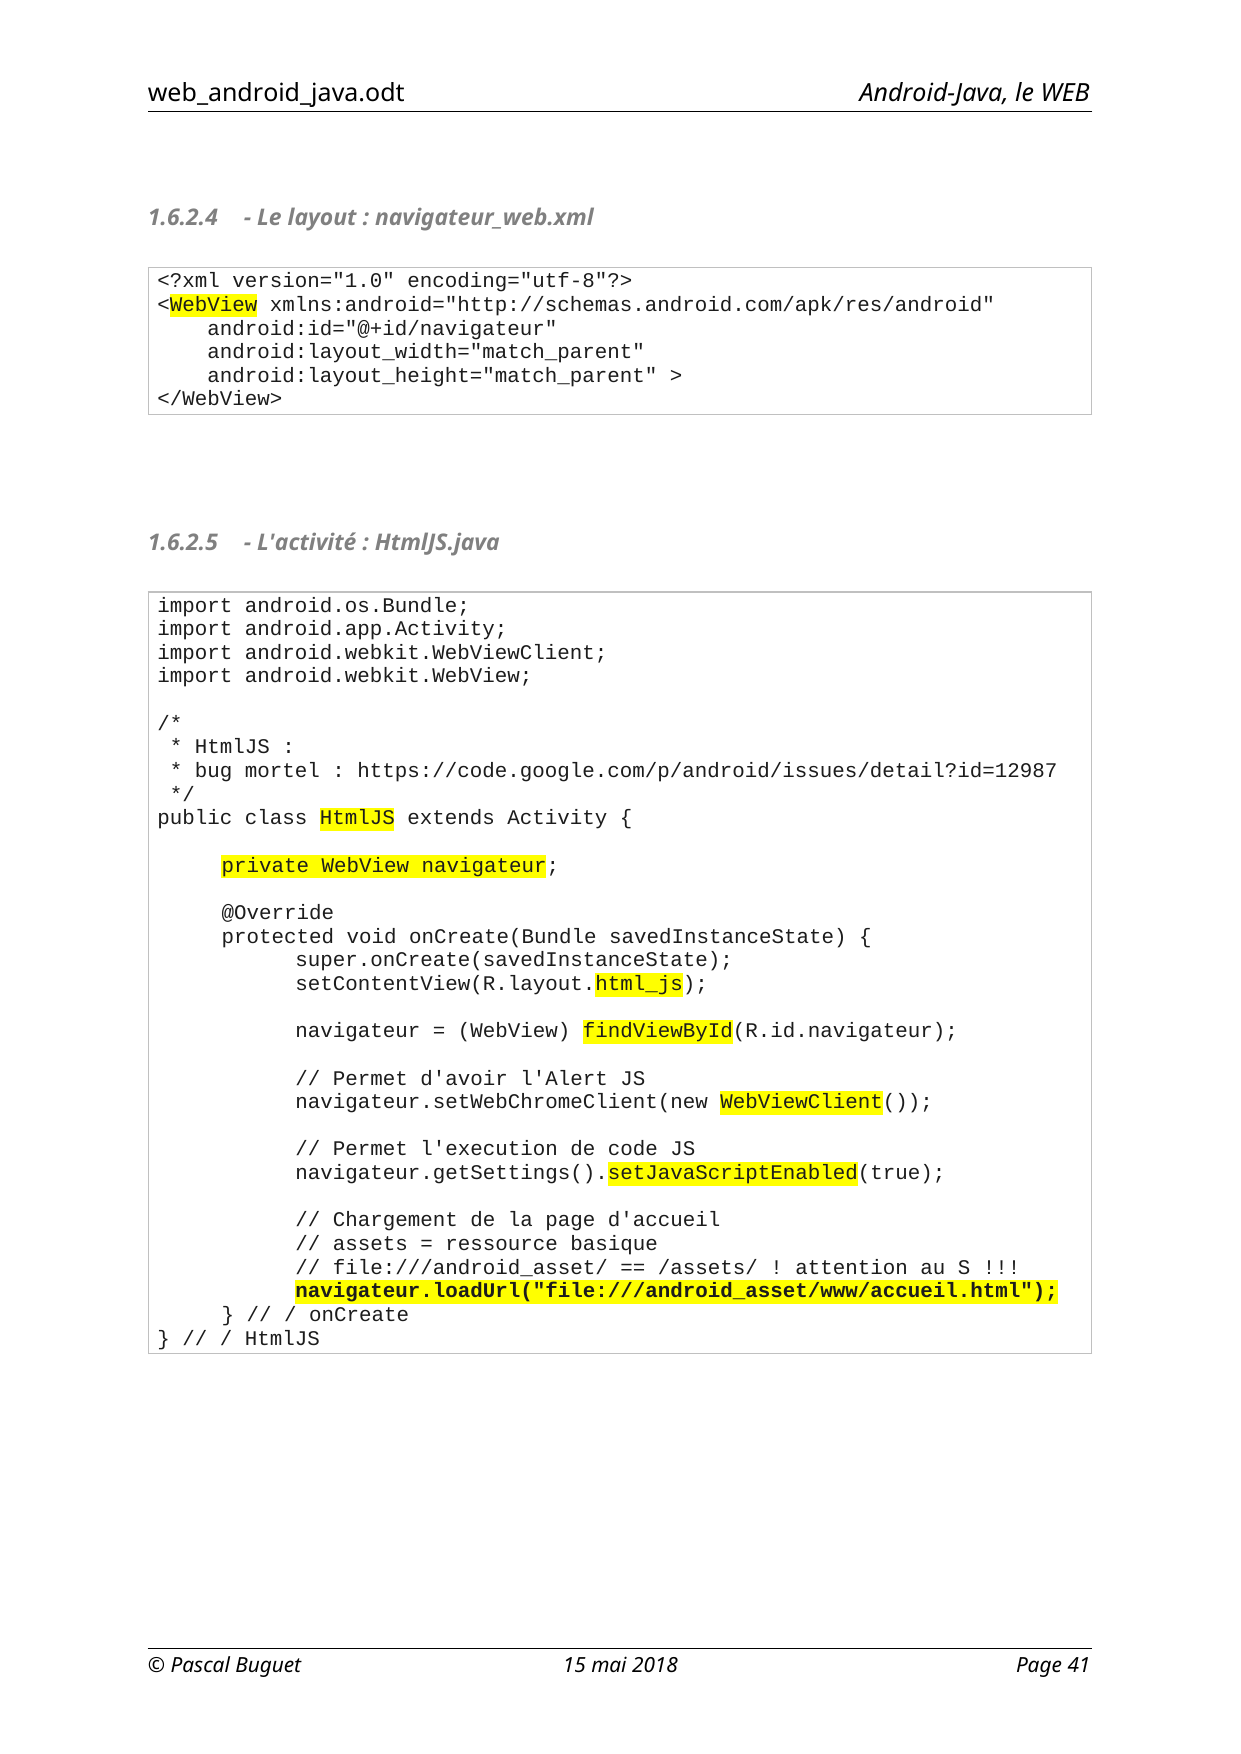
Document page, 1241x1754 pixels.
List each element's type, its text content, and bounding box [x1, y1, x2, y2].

text super.onCreate(savedInstanceState); [149, 946, 1091, 970]
text <?xml version="1.0" encoding="utf-8"?> [149, 268, 1091, 291]
text } // / HtmlJS [149, 1324, 1091, 1353]
text * bug mortel : https://code.google.com/p/android/issues/detail?id=12987 [149, 757, 1091, 781]
text navigateur = (WebView) findViewById(R.id.navigateur); [149, 1017, 1091, 1041]
text import android.webkit.WebView; [149, 662, 1091, 686]
text public class HtmlJS extends Activity { [149, 804, 1091, 828]
text import android.app.Activity; [149, 615, 1091, 639]
text * HtmlJS : [149, 733, 1091, 757]
text </WebView> [149, 385, 1091, 414]
text navigateur.setWebChromeClient(new WebViewClient()); [149, 1088, 1091, 1112]
subtitle - Le layout : navigateur_web.xml [148, 201, 1092, 232]
text import android.os.Bundle; [149, 593, 1091, 615]
text // assets = ressource basique [149, 1230, 1091, 1253]
text /* [149, 710, 1091, 733]
text // Permet l'execution de code JS [149, 1135, 1091, 1159]
text */ [149, 781, 1091, 804]
text setContentView(R.layout.html_js); [149, 970, 1091, 993]
text @Override [149, 899, 1091, 922]
text // file:///android_asset/ == /assets/ ! attention au S !!! [149, 1253, 1091, 1277]
text navigateur.loadUrl("file:///android_asset/www/accueil.html"); [149, 1277, 1091, 1301]
text } // / onCreate [149, 1301, 1091, 1324]
subtitle - L'activité : HtmlJS.java [148, 526, 1092, 557]
text <WebView xmlns:android="http://schemas.android.com/apk/res/android" [149, 291, 1091, 314]
text android:layout_width="match_parent" [149, 338, 1091, 362]
text android:layout_height="match_parent" > [149, 362, 1091, 385]
text navigateur.getSettings().setJavaScriptEnabled(true); [149, 1159, 1091, 1183]
text import android.webkit.WebViewClient; [149, 639, 1091, 662]
text android:id="@+id/navigateur" [149, 314, 1091, 338]
text private WebView navigateur; [149, 852, 1091, 875]
text // Chargement de la page d'accueil [149, 1206, 1091, 1230]
text protected void onCreate(Bundle savedInstanceState) { [149, 922, 1091, 946]
text // Permet d'avoir l'Alert JS [149, 1064, 1091, 1088]
